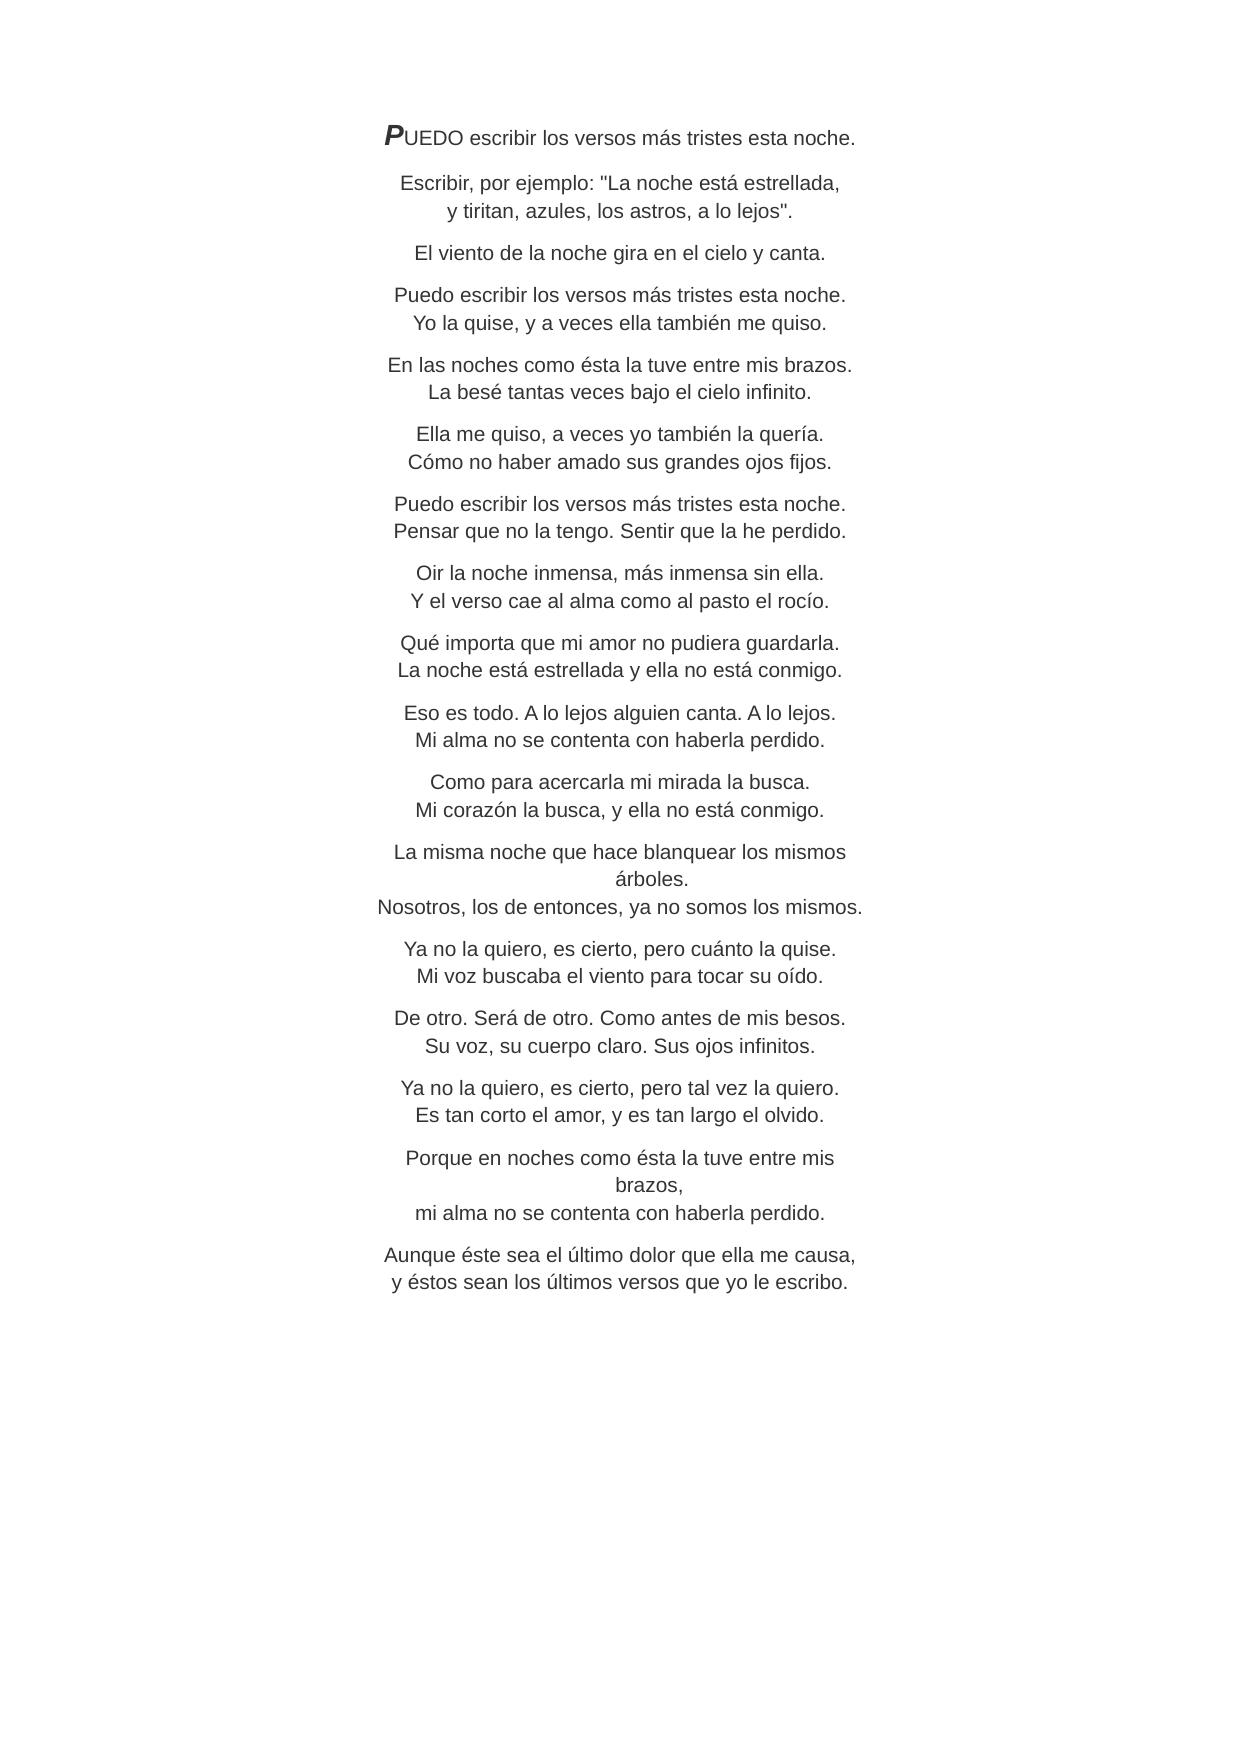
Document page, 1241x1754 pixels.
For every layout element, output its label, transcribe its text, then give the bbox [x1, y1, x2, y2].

text Como para acercarla mi mirada la busca. Mi corazón la busca, y ella no está conmigo. [118, 770, 1122, 821]
text Porque en noches como ésta la tuve entre mis brazos, mi alma no se contenta con haberla perdido. [118, 1145, 1122, 1224]
text Aunque éste sea el último dolor que ella me causa, y éstos sean los últimos versos que yo le escribo. [118, 1242, 1122, 1294]
text La misma noche que hace blanquear los mismos árboles. Nosotros, los de entonces, ya no somos los mismos. [118, 839, 1122, 918]
text Qué importa que mi amor no pudiera guardarla. La noche está estrellada y ella no está conmigo. [118, 631, 1122, 682]
text Oir la noche inmensa, más inmensa sin ella. Y el verso cae al alma como al pasto el rocío. [118, 561, 1122, 613]
text Ya no la quiero, es cierto, pero cuánto la quise. Mi voz buscaba el viento para tocar su oído. [118, 937, 1122, 988]
text Puedo escribir los versos más tristes esta noche. Pensar que no la tengo. Sentir que la he perdido. [118, 492, 1122, 543]
text El viento de la noche gira en el cielo y canta. [118, 241, 1122, 265]
text Ya no la quiero, es cierto, pero tal vez la quiero. Es tan corto el amor, y es tan largo el olvido. [118, 1076, 1122, 1127]
text PUEDO escribir los versos más tristes esta noche. [118, 118, 1122, 152]
text Puedo escribir los versos más tristes esta noche. Yo la quise, y a veces ella también me quiso. [118, 283, 1122, 334]
text En las noches como ésta la tuve entre mis brazos. La besé tantas veces bajo el cielo infinito. [118, 352, 1122, 404]
text Eso es todo. A lo lejos alguien canta. A lo lejos. Mi alma no se contenta con haberla perdido. [118, 700, 1122, 752]
text De otro. Será de otro. Como antes de mis besos. Su voz, su cuerpo claro. Sus ojos infinitos. [118, 1006, 1122, 1058]
text Escribir, por ejemplo: "La noche está estrellada, y tiritan, azules, los astros, a lo lejos". [118, 171, 1122, 223]
text Ella me quiso, a veces yo también la quería. Cómo no haber amado sus grandes ojos fijos. [118, 422, 1122, 473]
